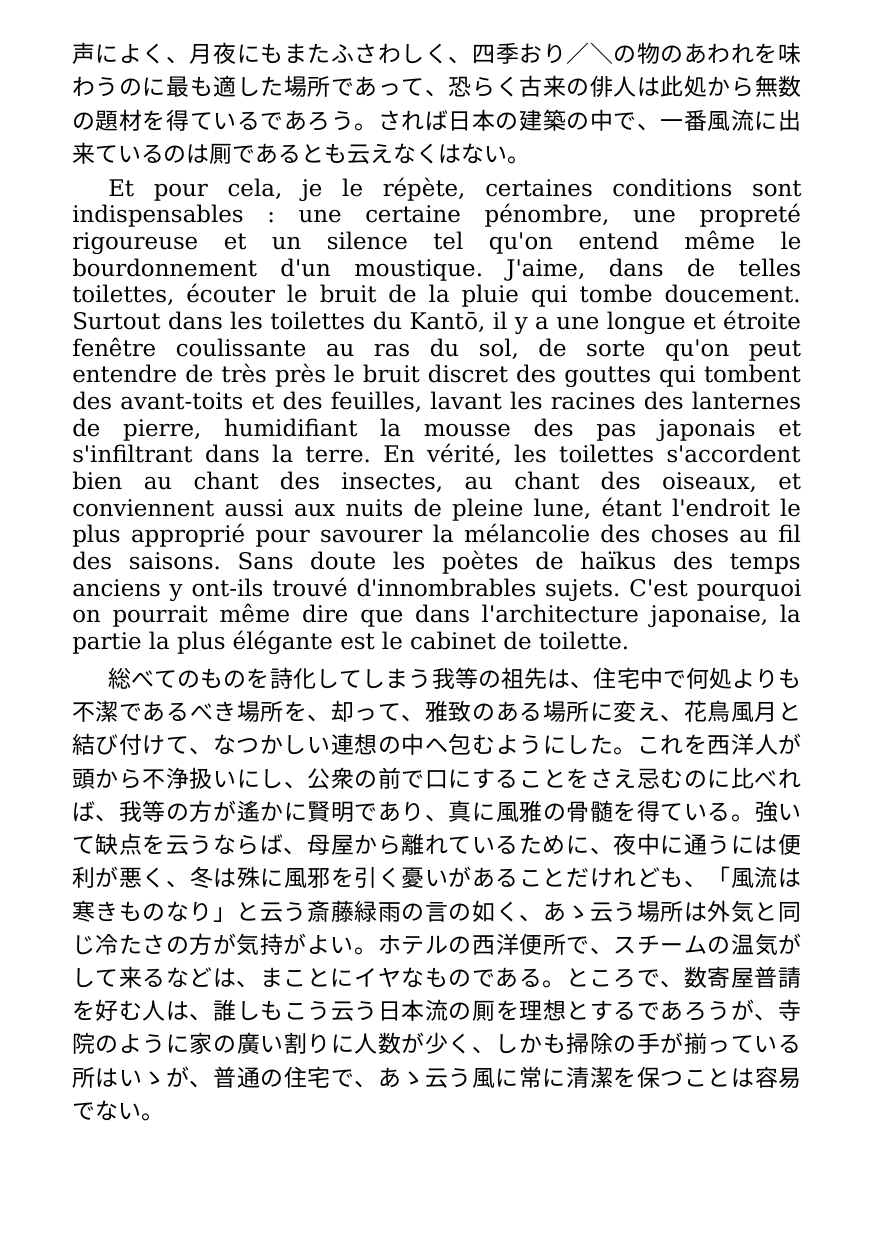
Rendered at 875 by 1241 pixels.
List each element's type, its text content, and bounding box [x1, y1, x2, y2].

text 声によく、月夜にもまたふさわしく、四季おり／＼の物のあわれを味わうのに最も適した場所であって、恐らく古来の俳人は此処から無数の題材を得ているであろう。されば日本の建築の中で、一番風流に出来ているのは厠であるとも云えなくはない。 [72, 36, 802, 169]
text 総べてのものを詩化してしまう我等の祖先は、住宅中で何処よりも不潔であるべき場所を、却って、雅致のある場所に変え、花鳥風月と結び付けて、なつかしい連想の中へ包むようにした。これを西洋人が頭から不浄扱いにし、公衆の前で口にすることをさえ忌むのに比べれば、我等の方が遙かに賢明であり、真に風雅の骨髄を得ている。強いて缺点を云うならば、母屋から離れているために、夜中に通うには便利が悪く、冬は殊に風邪を引く憂いがあることだけれども、「風流は寒きものなり」と云う斎藤緑雨の言の如く、あゝ云う場所は外気と同じ冷たさの方が気持がよい。ホテルの西洋便所で、スチームの温気がして来るなどは、まことにイヤなものである。ところで、数寄屋普請を好む人は、誰しもこう云う日本流の厠を理想とするであろうが、寺院のように家の廣い割りに人数が少く、しかも掃除の手が揃っている所はいゝが、普通の住宅で、あゝ云う風に常に清潔を保つことは容易でない。 [72, 661, 802, 1126]
text Et pour cela, je le répète, certaines conditions sont indispensables : une certaine pénombre, une propreté rigoureuse et un silence tel qu'on entend même le bourdonnement d'un moustique. J'aime, dans de telles toilettes, écouter le bruit de la pluie qui tombe doucement. Surtout dans les toilettes du Kantō, il y a une longue et étroite fenêtre coulissante au ras du sol, de sorte qu'on peut entendre de très près le bruit discret des gouttes qui tombent des avant-toits et des feuilles, lavant les racines des lanternes de pierre, humidifiant la mousse des pas japonais et s'infiltrant dans la terre. En vérité, les toilettes s'accordent bien au chant des insectes, au chant des oiseaux, et conviennent aussi aux nuits de pleine lune, étant l'endroit le plus approprié pour savourer la mélancolie des choses au fil des saisons. Sans doute les poètes de haïkus des temps anciens y ont-ils trouvé d'innombrables sujets. C'est pourquoi on pourrait même dire que dans l'architecture japonaise, la partie la plus élégante est le cabinet de toilette. [72, 175, 802, 655]
